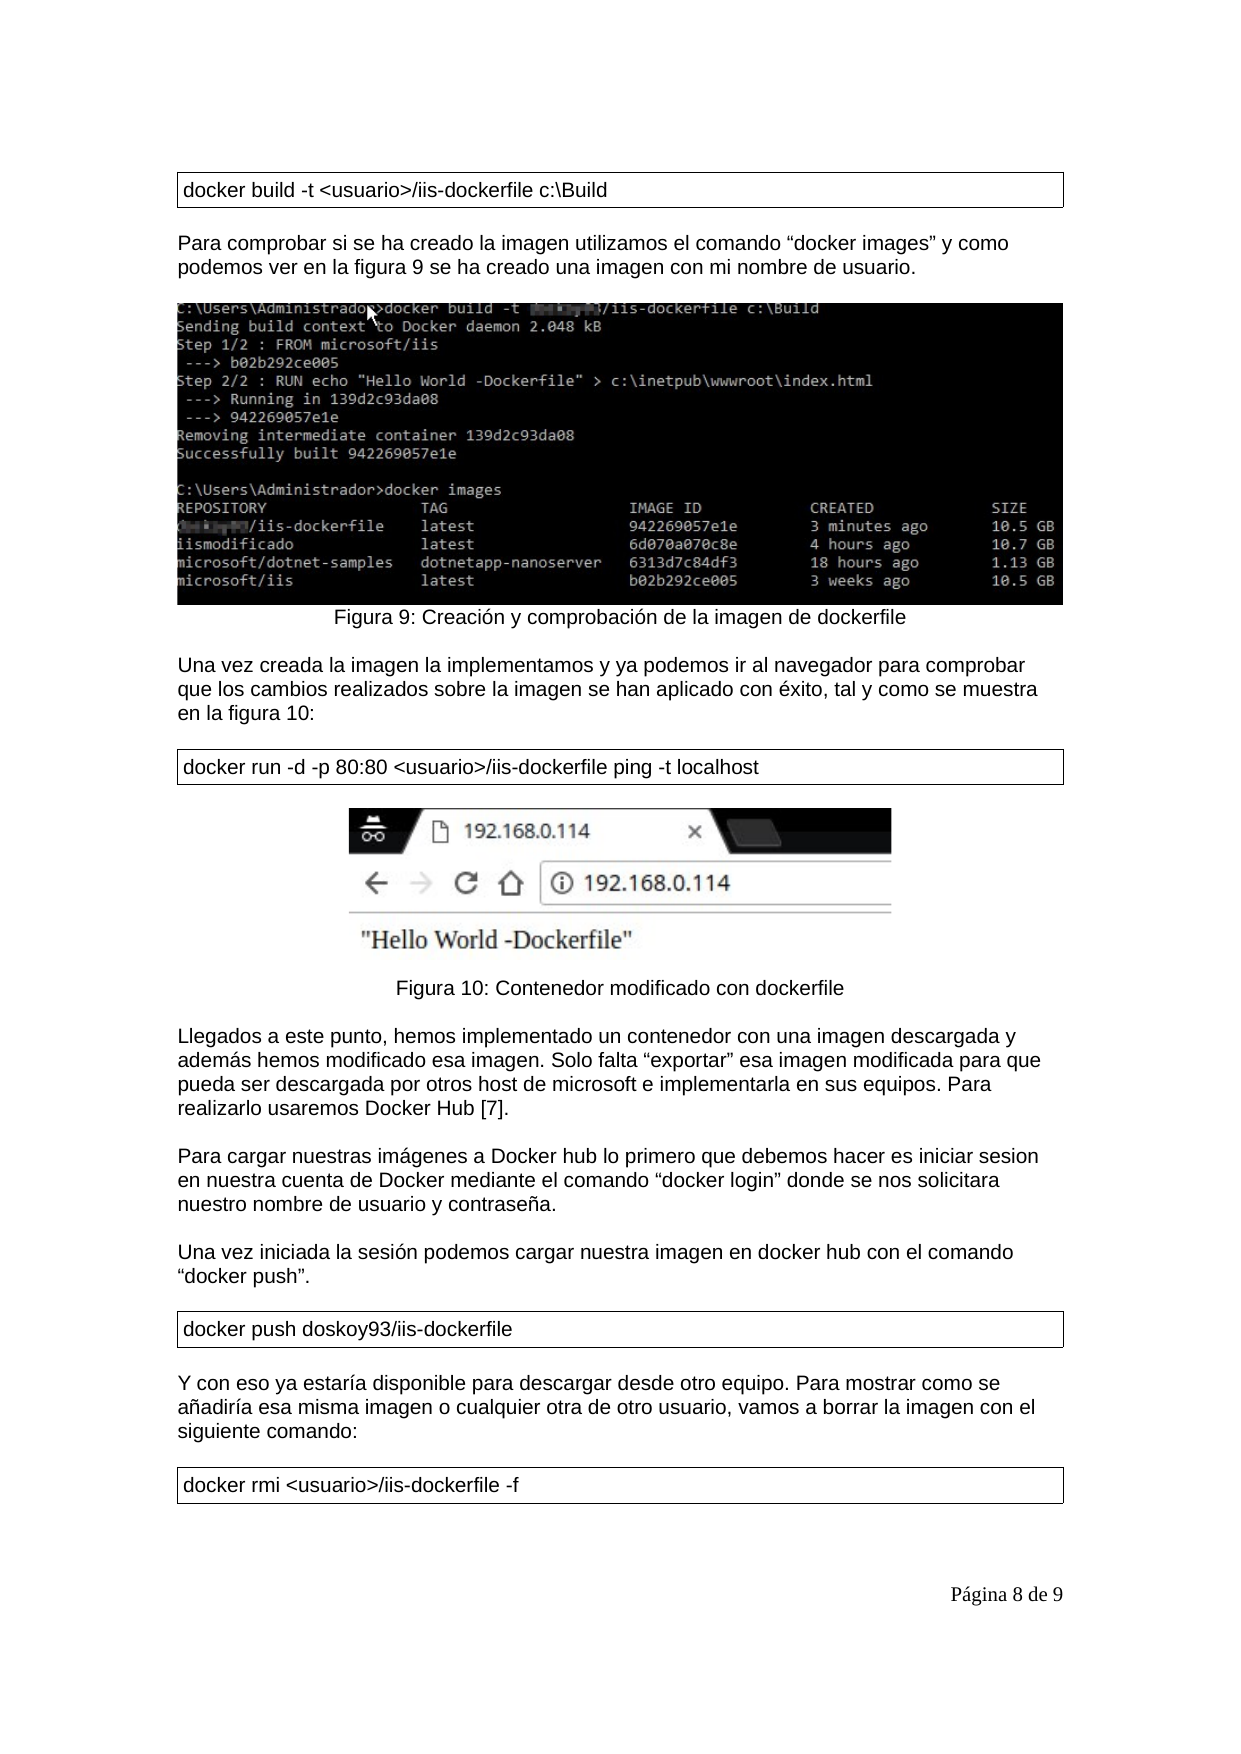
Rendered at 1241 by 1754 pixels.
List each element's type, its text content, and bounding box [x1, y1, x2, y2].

text Y con eso ya estaría disponible para descargar desde otro equipo. Para mostrar como se añadiría esa misma imagen o cualquier otra de otro usuario, vamos a borrar la imagen con el siguiente comando: [177, 1371, 1063, 1443]
table_header docker rmi <usuario>/iis-dockerfile -f [178, 1468, 1063, 1502]
picture [348, 808, 892, 960]
text Para comprobar si se ha creado la imagen utilizamos el comando “docker images” y como podemos ver en la figura 9 se ha creado una imagen con mi nombre de usuario. [177, 231, 1063, 279]
text Una vez iniciada la sesión podemos cargar nuestra imagen en docker hub con el comando “docker push”. [177, 1239, 1063, 1287]
text Para cargar nuestras imágenes a Docker hub lo primero que debemos hacer es iniciar sesion en nuestra cuenta de Docker mediante el comando “docker login” donde se nos solicitara nuestro nombre de usuario y contraseña. [177, 1144, 1063, 1216]
text Figura 10: Contenedor modificado con dockerfile [177, 976, 1063, 1000]
text Figura 9: Creación y comprobación de la imagen de dockerfile [177, 605, 1063, 629]
picture [177, 303, 1063, 605]
table_header docker build -t <usuario>/iis-dockerfile c:\Build [178, 173, 1063, 207]
table_header docker push doskoy93/iis-dockerfile [178, 1312, 1063, 1347]
text Llegados a este punto, hemos implementado un contenedor con una imagen descargada y además hemos modificado esa imagen. Solo falta “exportar” esa imagen modificada para que pueda ser descargada por otros host de microsoft e implementarla en sus equipos. Para realizarlo usaremos Docker Hub [7]. [177, 1024, 1063, 1120]
text Una vez creada la imagen la implementamos y ya podemos ir al navegador para comprobar que los cambios realizados sobre la imagen se han aplicado con éxito, tal y como se muestra en la figura 10: [177, 653, 1063, 725]
table_header docker run -d -p 80:80 <usuario>/iis-dockerfile ping -t localhost [178, 750, 1063, 784]
